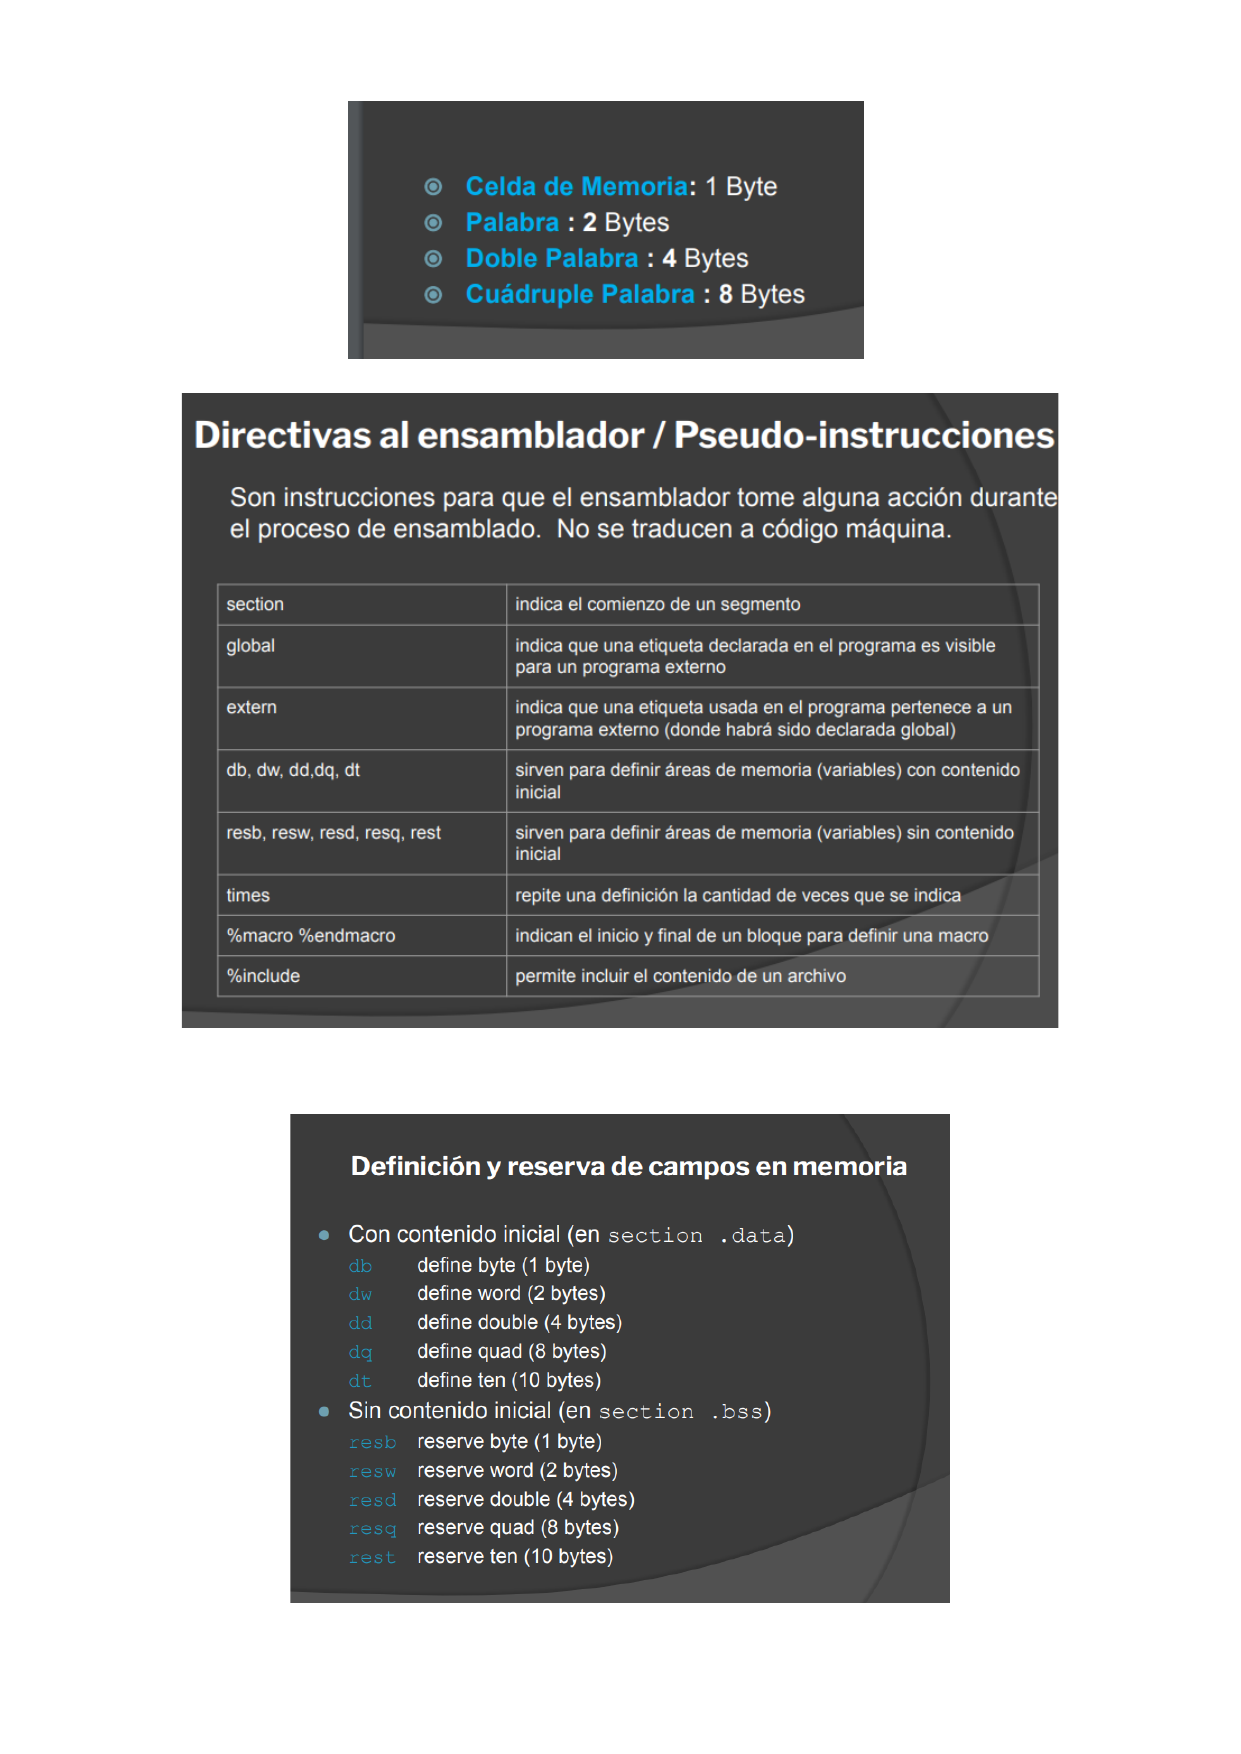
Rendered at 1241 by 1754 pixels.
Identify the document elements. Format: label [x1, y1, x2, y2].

picture [181, 393, 1059, 1028]
picture [348, 101, 864, 359]
picture [290, 1114, 950, 1603]
